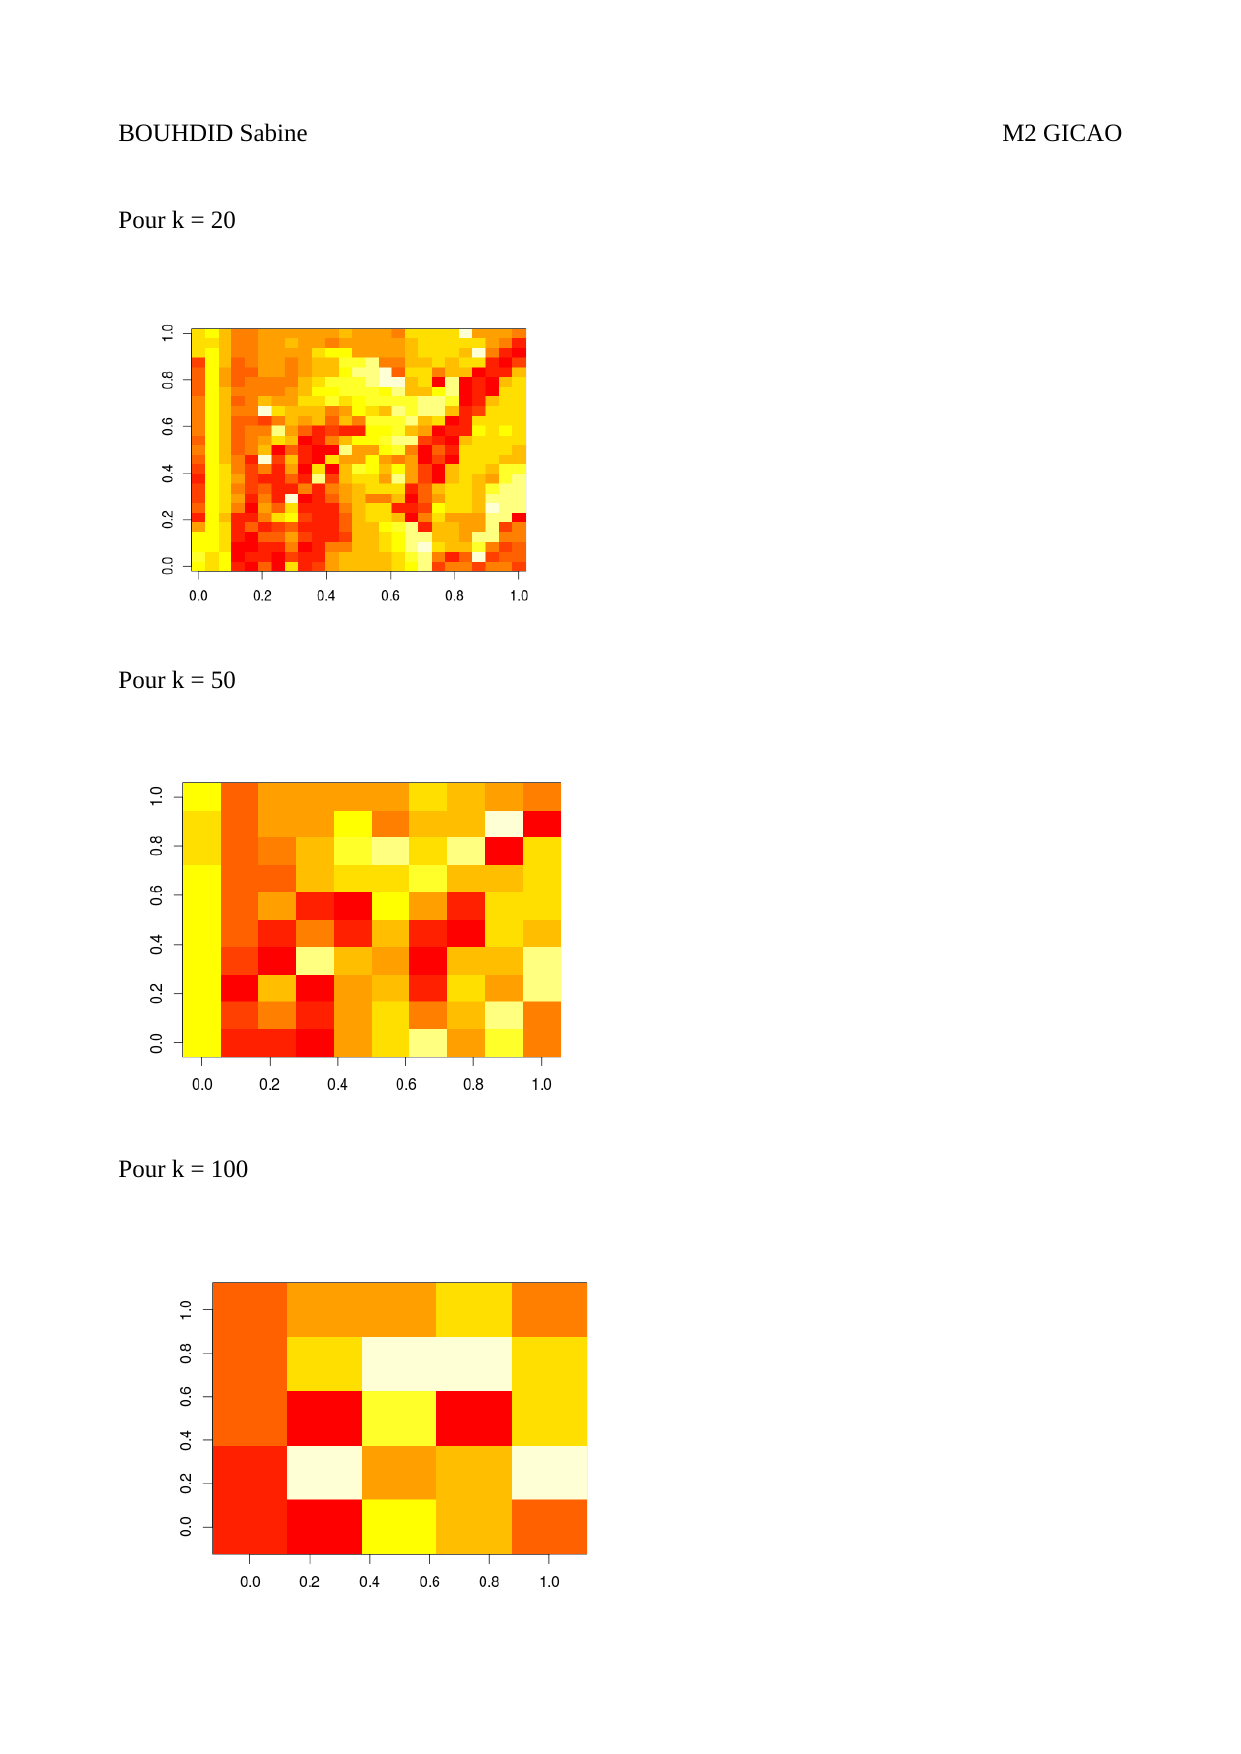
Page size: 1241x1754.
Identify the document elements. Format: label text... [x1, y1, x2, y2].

text Pour k = 100 [118, 1154, 1122, 1183]
text Pour k = 20 [118, 205, 1122, 234]
picture [138, 1208, 624, 1646]
picture [125, 262, 559, 653]
picture [108, 708, 598, 1149]
text Pour k = 50 [118, 665, 1122, 694]
